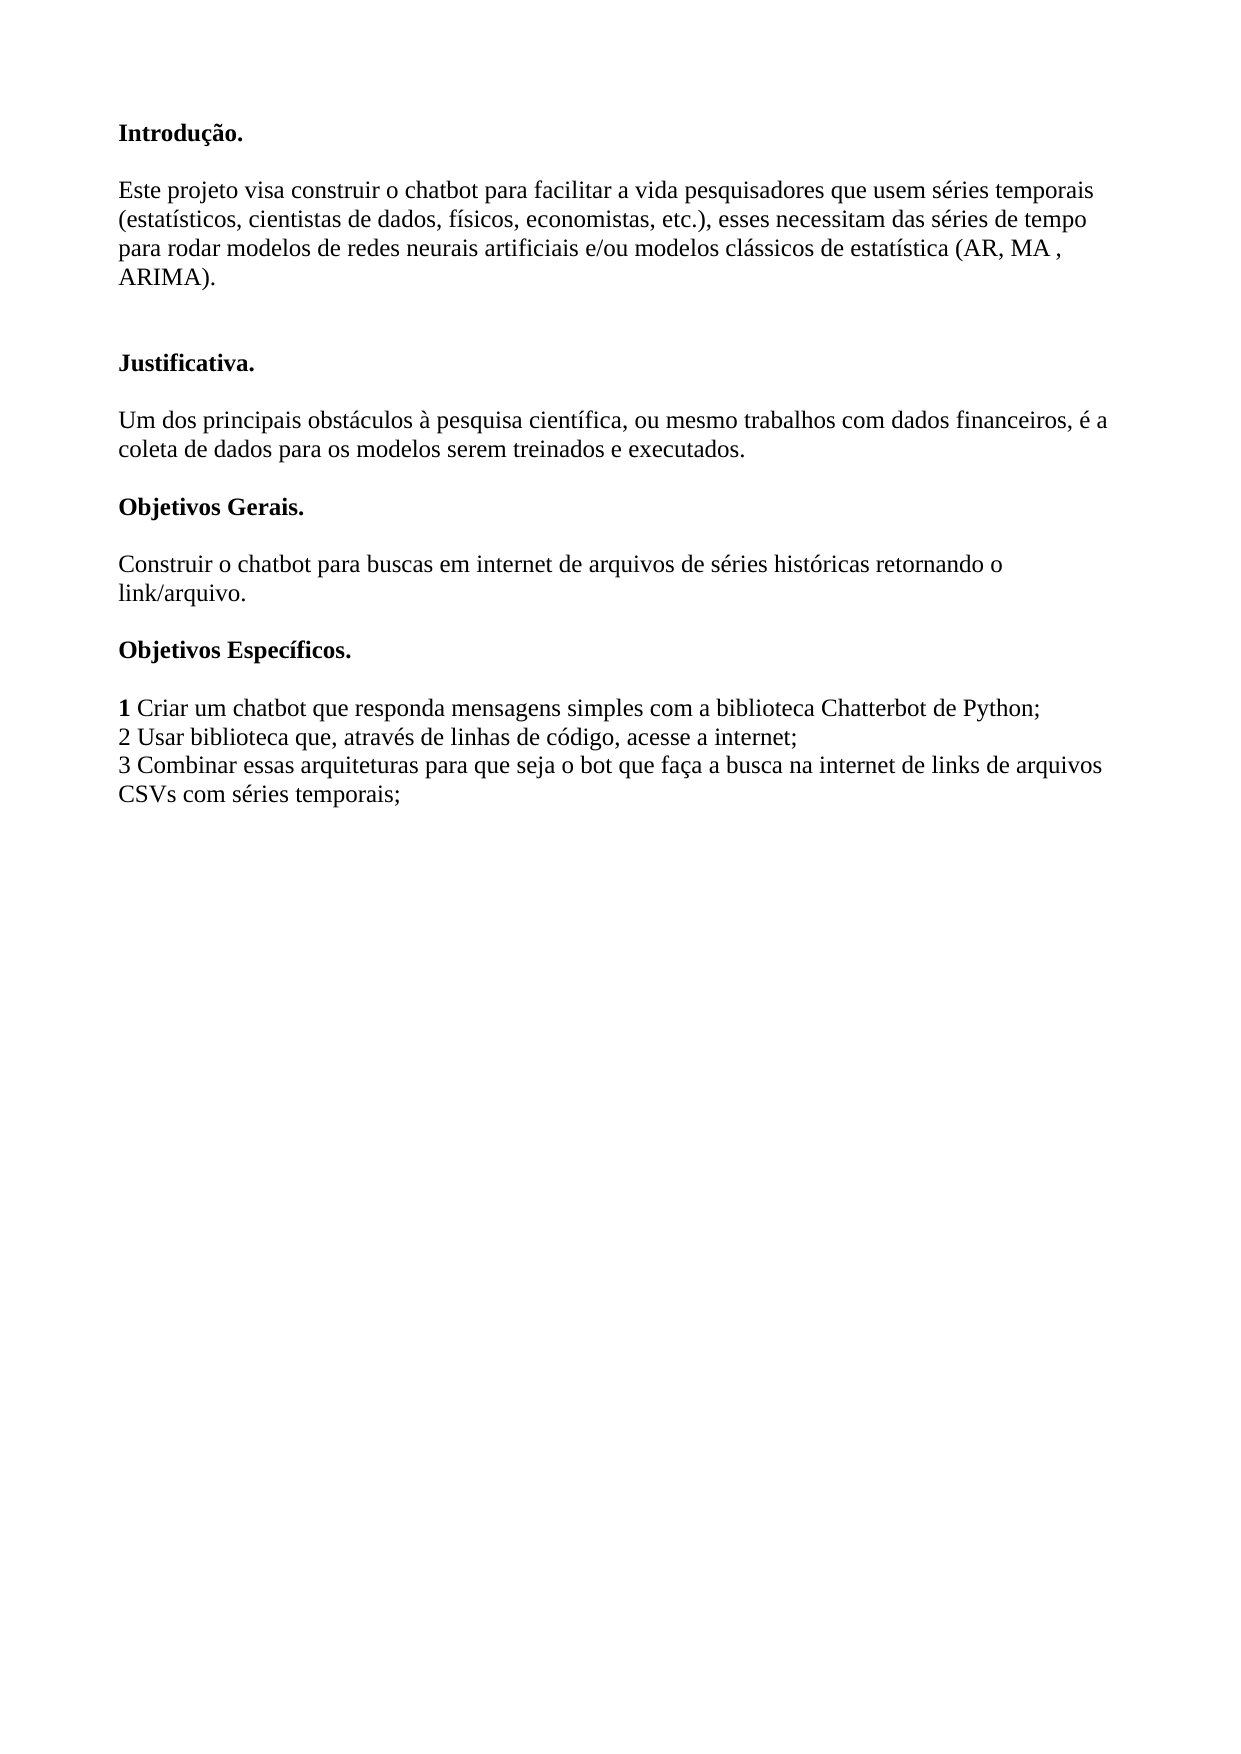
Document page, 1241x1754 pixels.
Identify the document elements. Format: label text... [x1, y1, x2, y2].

text 3 Combinar essas arquiteturas para que seja o bot que faça a busca na internet de links de arquivos CSVs com séries temporais; [118, 751, 1122, 808]
text Introdução. [118, 118, 1122, 147]
text Objetivos Gerais. [118, 492, 1122, 521]
text Objetivos Específicos. [118, 636, 1122, 664]
text 2 Usar biblioteca que, através de linhas de código, acesse a internet; [118, 722, 1122, 751]
text Este projeto visa construir o chatbot para facilitar a vida pesquisadores que usem séries temporais (estatísticos, cientistas de dados, físicos, economistas, etc.), esses necessitam das séries de tempo para rodar modelos de redes neurais artificiais e/ou modelos clássicos de estatística (AR, MA , ARIMA). [118, 176, 1122, 291]
text Construir o chatbot para buscas em internet de arquivos de séries históricas retornando o link/arquivo. [118, 549, 1122, 607]
text Justificativa. [118, 348, 1122, 377]
text 1 Criar um chatbot que responda mensagens simples com a biblioteca Chatterbot de Python; [118, 693, 1122, 722]
text Um dos principais obstáculos à pesquisa científica, ou mesmo trabalhos com dados financeiros, é a coleta de dados para os modelos serem treinados e executados. [118, 406, 1122, 463]
